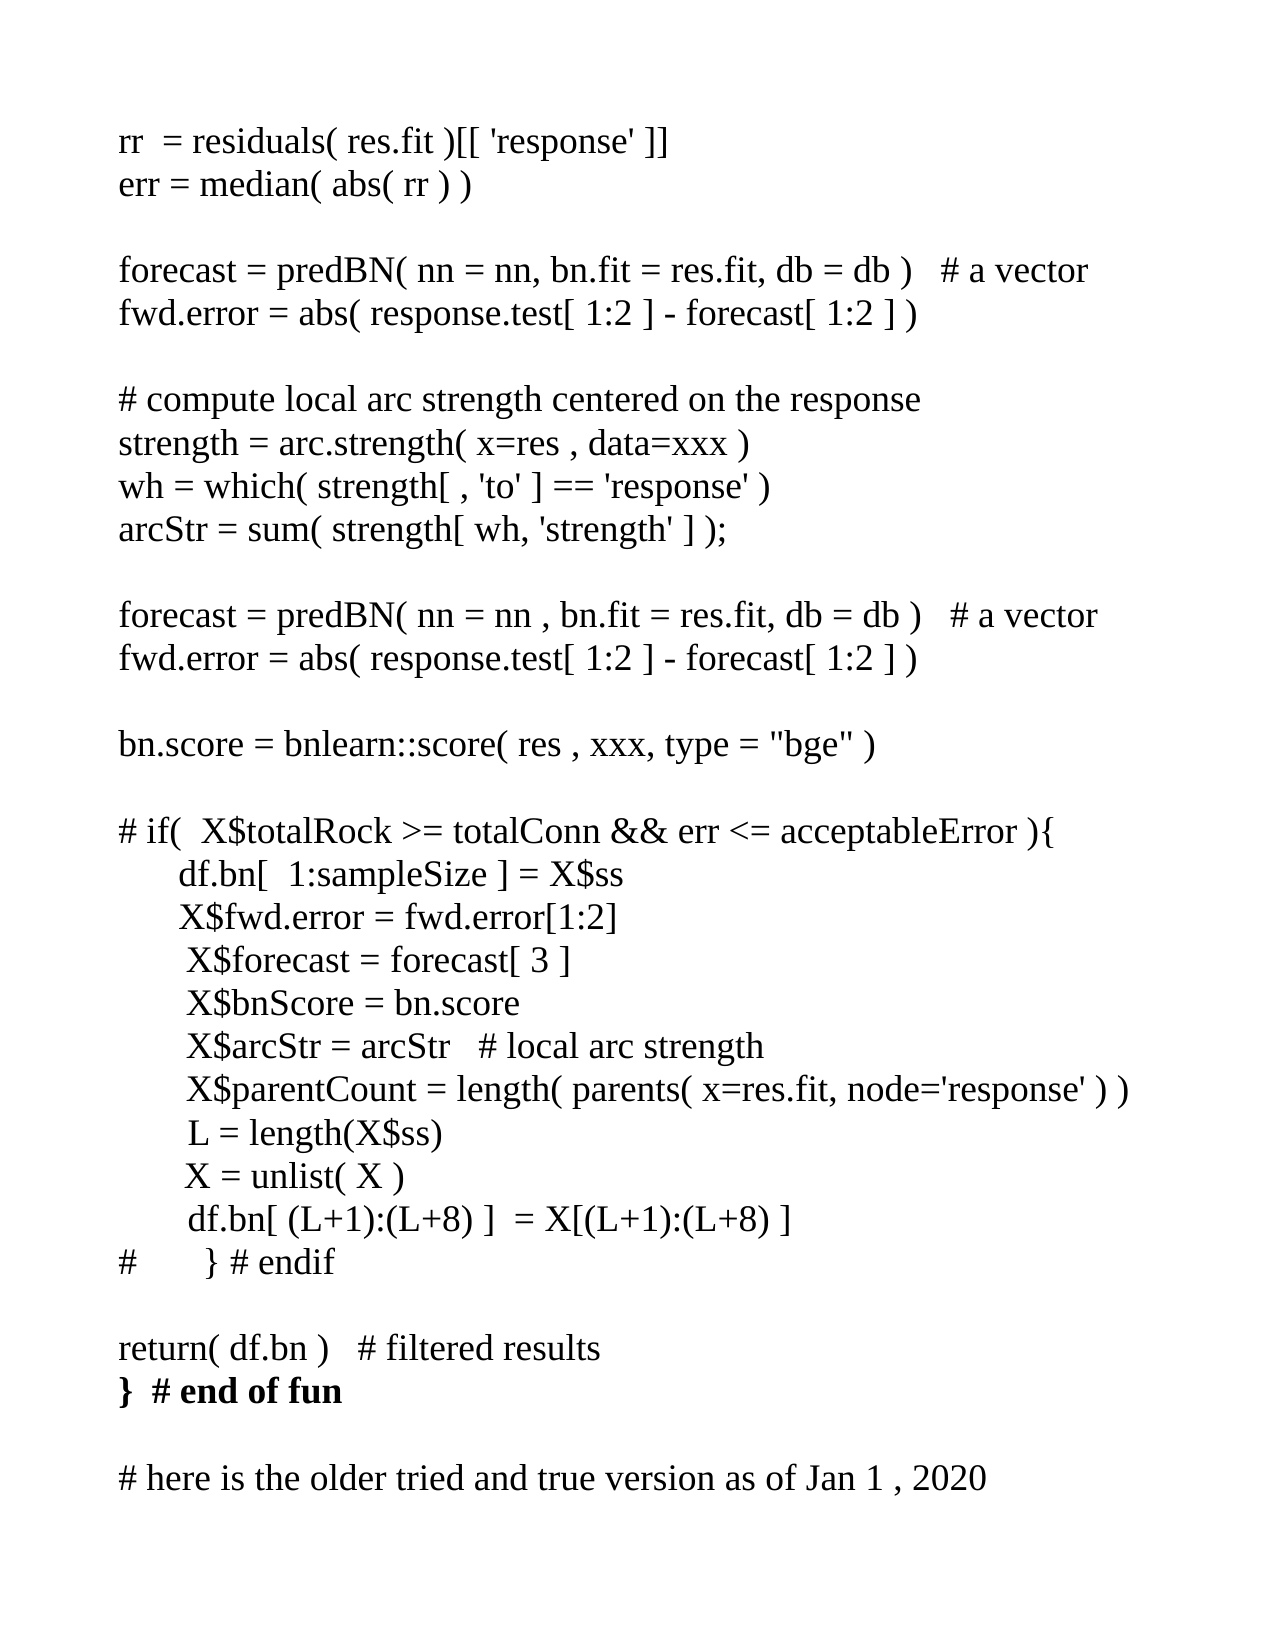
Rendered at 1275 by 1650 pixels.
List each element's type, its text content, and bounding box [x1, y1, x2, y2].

text # } # endif [118, 1239, 1157, 1282]
text L = length(X$ss) [118, 1110, 1157, 1153]
text strength = arc.strength( x=res , data=xxx ) [118, 420, 1157, 463]
text return( df.bn ) # filtered results [118, 1326, 1157, 1369]
text } # end of fun [118, 1369, 1157, 1412]
text X$fwd.error = fwd.error[1:2] [118, 894, 1157, 937]
text # compute local arc strength centered on the response [118, 377, 1157, 420]
text err = median( abs( rr ) ) [118, 161, 1157, 204]
text wh = which( strength[ , 'to' ] == 'response' ) [118, 463, 1157, 506]
text X$bnScore = bn.score [118, 981, 1157, 1024]
text # here is the older tried and true version as of Jan 1 , 2020 [118, 1455, 1157, 1498]
text fwd.error = abs( response.test[ 1:2 ] - forecast[ 1:2 ] ) [118, 636, 1157, 679]
text rr = residuals( res.fit )[[ 'response' ]] [118, 118, 1157, 161]
text bn.score = bnlearn::score( res , xxx, type = "bge" ) [118, 722, 1157, 765]
text X$forecast = forecast[ 3 ] [118, 937, 1157, 981]
text X$arcStr = arcStr # local arc strength [118, 1024, 1157, 1067]
text X$parentCount = length( parents( x=res.fit, node='response' ) ) [118, 1067, 1157, 1110]
text arcStr = sum( strength[ wh, 'strength' ] ); [118, 506, 1157, 549]
text forecast = predBN( nn = nn, bn.fit = res.fit, db = db ) # a vector [118, 247, 1157, 291]
text fwd.error = abs( response.test[ 1:2 ] - forecast[ 1:2 ] ) [118, 291, 1157, 334]
text X = unlist( X ) [118, 1153, 1157, 1196]
text # if( X$totalRock >= totalConn && err <= acceptableError ){ [118, 808, 1157, 851]
text forecast = predBN( nn = nn , bn.fit = res.fit, db = db ) # a vector [118, 592, 1157, 636]
text df.bn[ (L+1):(L+8) ] = X[(L+1):(L+8) ] [118, 1196, 1157, 1239]
text df.bn[ 1:sampleSize ] = X$ss [118, 851, 1157, 894]
